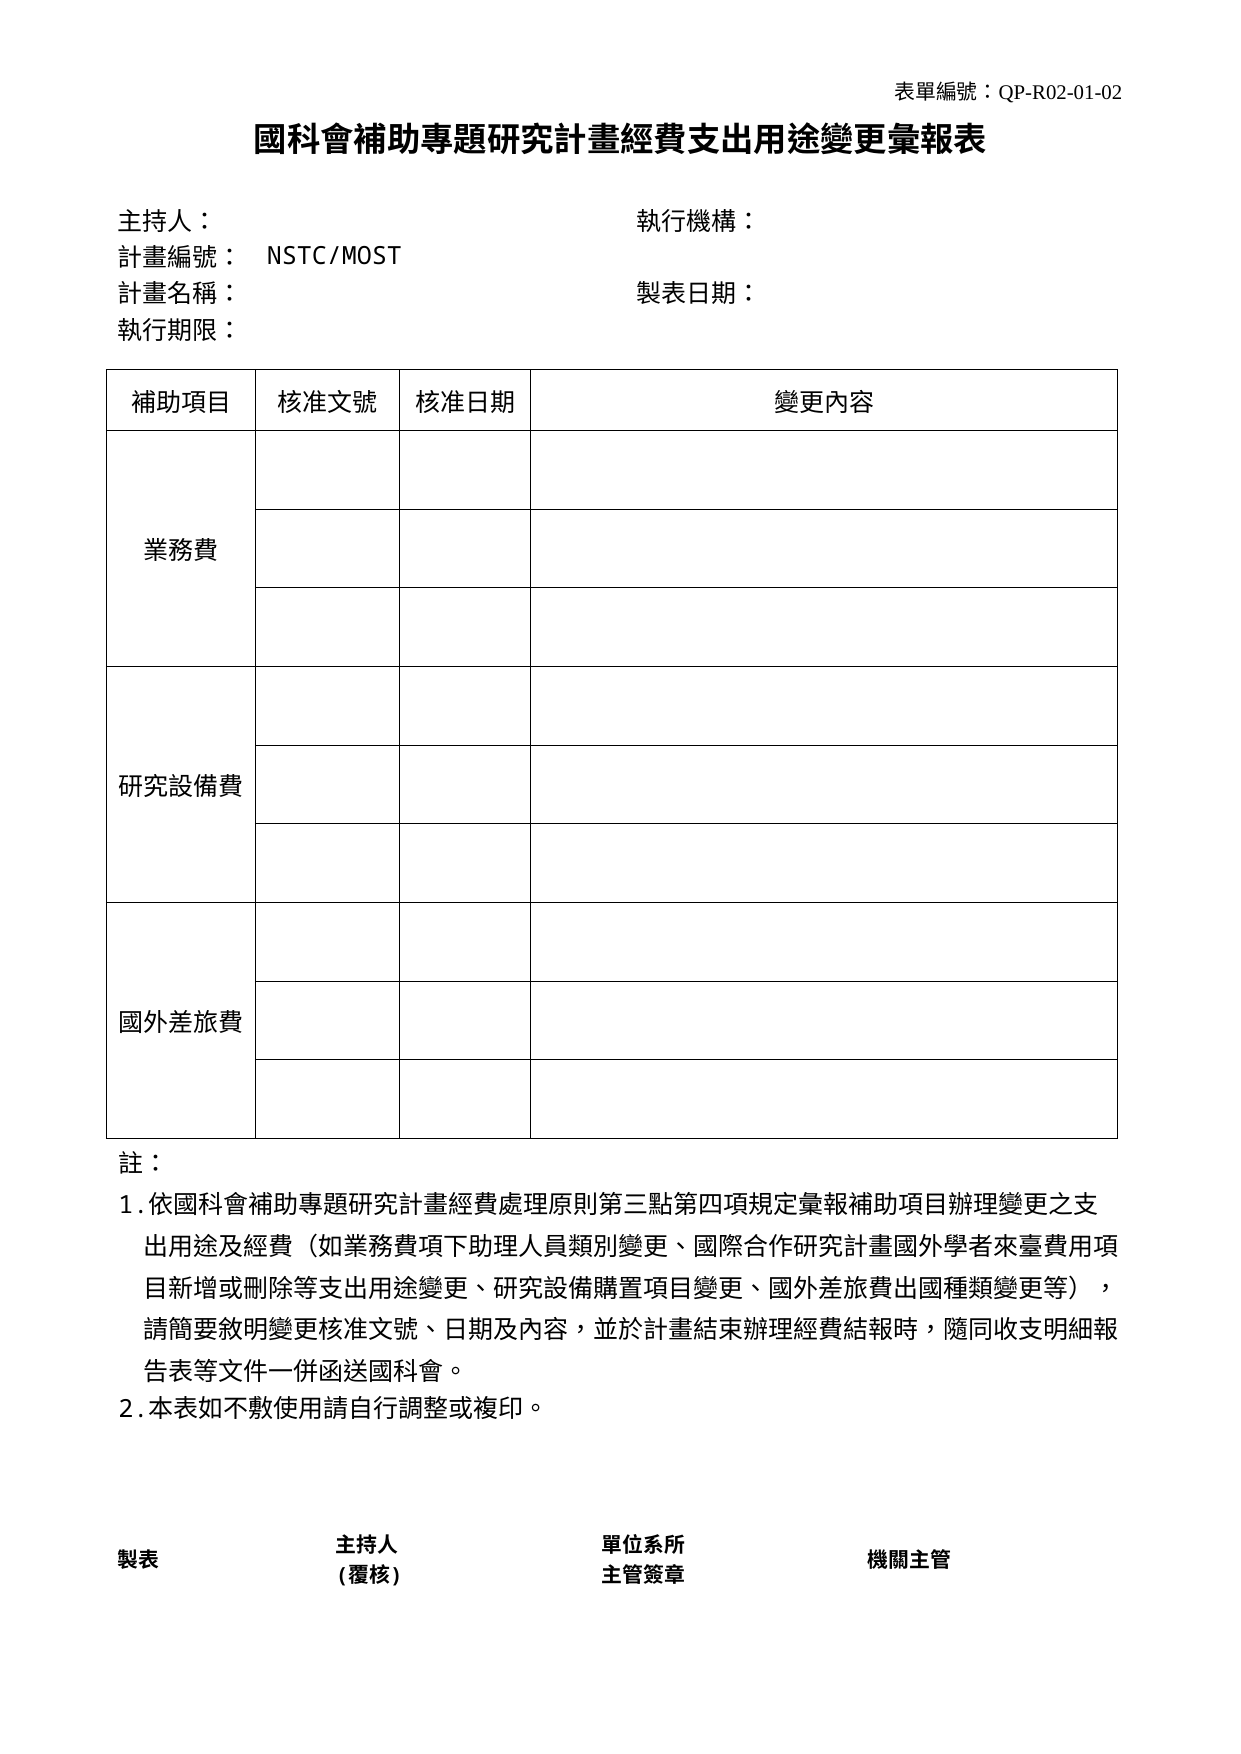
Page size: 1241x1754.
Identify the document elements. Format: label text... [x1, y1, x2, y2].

table_cell [780, 310, 1118, 369]
table_cell [400, 588, 530, 666]
table_cell 執行期限： [106, 310, 255, 369]
table_cell 核准日期 [400, 370, 530, 430]
table_cell [256, 746, 399, 823]
table_header [780, 201, 1118, 238]
table_cell NSTC/MOST [255, 238, 624, 274]
table_cell [531, 746, 1117, 823]
table_cell [780, 274, 1118, 310]
table_cell 補助項目 [107, 370, 255, 430]
table_header 主持人 (覆核) [325, 1529, 590, 1589]
table_cell [531, 824, 1117, 902]
text 2.本表如不敷使用請自行調整或複印。 [118, 1389, 1122, 1425]
table_cell [400, 510, 530, 587]
table_cell [780, 238, 1118, 274]
table_cell [531, 903, 1117, 981]
table_cell 研究設備費 [107, 667, 255, 902]
table_cell 核准文號 [256, 370, 399, 430]
table_header 製表 [107, 1529, 324, 1589]
table_cell [625, 238, 780, 274]
table_cell [256, 903, 399, 981]
table_cell [531, 667, 1117, 744]
table_cell 計畫編號： [106, 238, 255, 274]
table_cell [531, 431, 1117, 509]
table_cell 計畫名稱： [106, 274, 255, 310]
table_cell [531, 510, 1117, 587]
text 國科會補助專題研究計畫經費支出用途變更彙報表 [118, 118, 1122, 160]
table_cell [256, 431, 399, 509]
table_cell [400, 1060, 530, 1138]
table_cell [531, 982, 1117, 1059]
table_header 機關主管 [857, 1529, 1117, 1589]
table_header 單位系所 主管簽章 [591, 1529, 856, 1589]
table_cell [256, 824, 399, 902]
table_cell [400, 903, 530, 981]
table_cell [256, 510, 399, 587]
table_cell [400, 667, 530, 744]
table_cell 變更內容 [531, 370, 1117, 430]
table_cell [256, 1060, 399, 1138]
table_cell 國外差旅費 [107, 903, 255, 1138]
table_cell [400, 982, 530, 1059]
table_header [255, 201, 624, 238]
table_cell [531, 588, 1117, 666]
table_header 執行機構： [625, 201, 780, 238]
text 註： [118, 1139, 1122, 1181]
table_cell [256, 982, 399, 1059]
table_cell [400, 746, 530, 823]
table_cell [255, 310, 624, 369]
table_cell [400, 824, 530, 902]
table_cell [255, 274, 624, 310]
text 1.依國科會補助專題研究計畫經費處理原則第三點第四項規定彙報補助項目辦理變更之支出用途及經費（如業務費項下助理人員類別變更、國際合作研究計畫國外學者來臺費用項目新增或刪除等支出用途變更、研究設備購置項目變更、國外差旅費出國種類變更等），請簡要敘明變更核准文號、日期及內容，並於計畫結束辦理經費結報時，隨同收支明細報告表等文件一併函送國科會。 [118, 1181, 1122, 1389]
table_header 主持人： [106, 201, 255, 238]
table_cell [531, 1060, 1117, 1138]
table_cell 業務費 [107, 431, 255, 666]
table_cell [625, 310, 780, 369]
table_cell 製表日期： [625, 274, 780, 310]
table_cell [400, 431, 530, 509]
table_cell [256, 667, 399, 744]
table_cell [256, 588, 399, 666]
